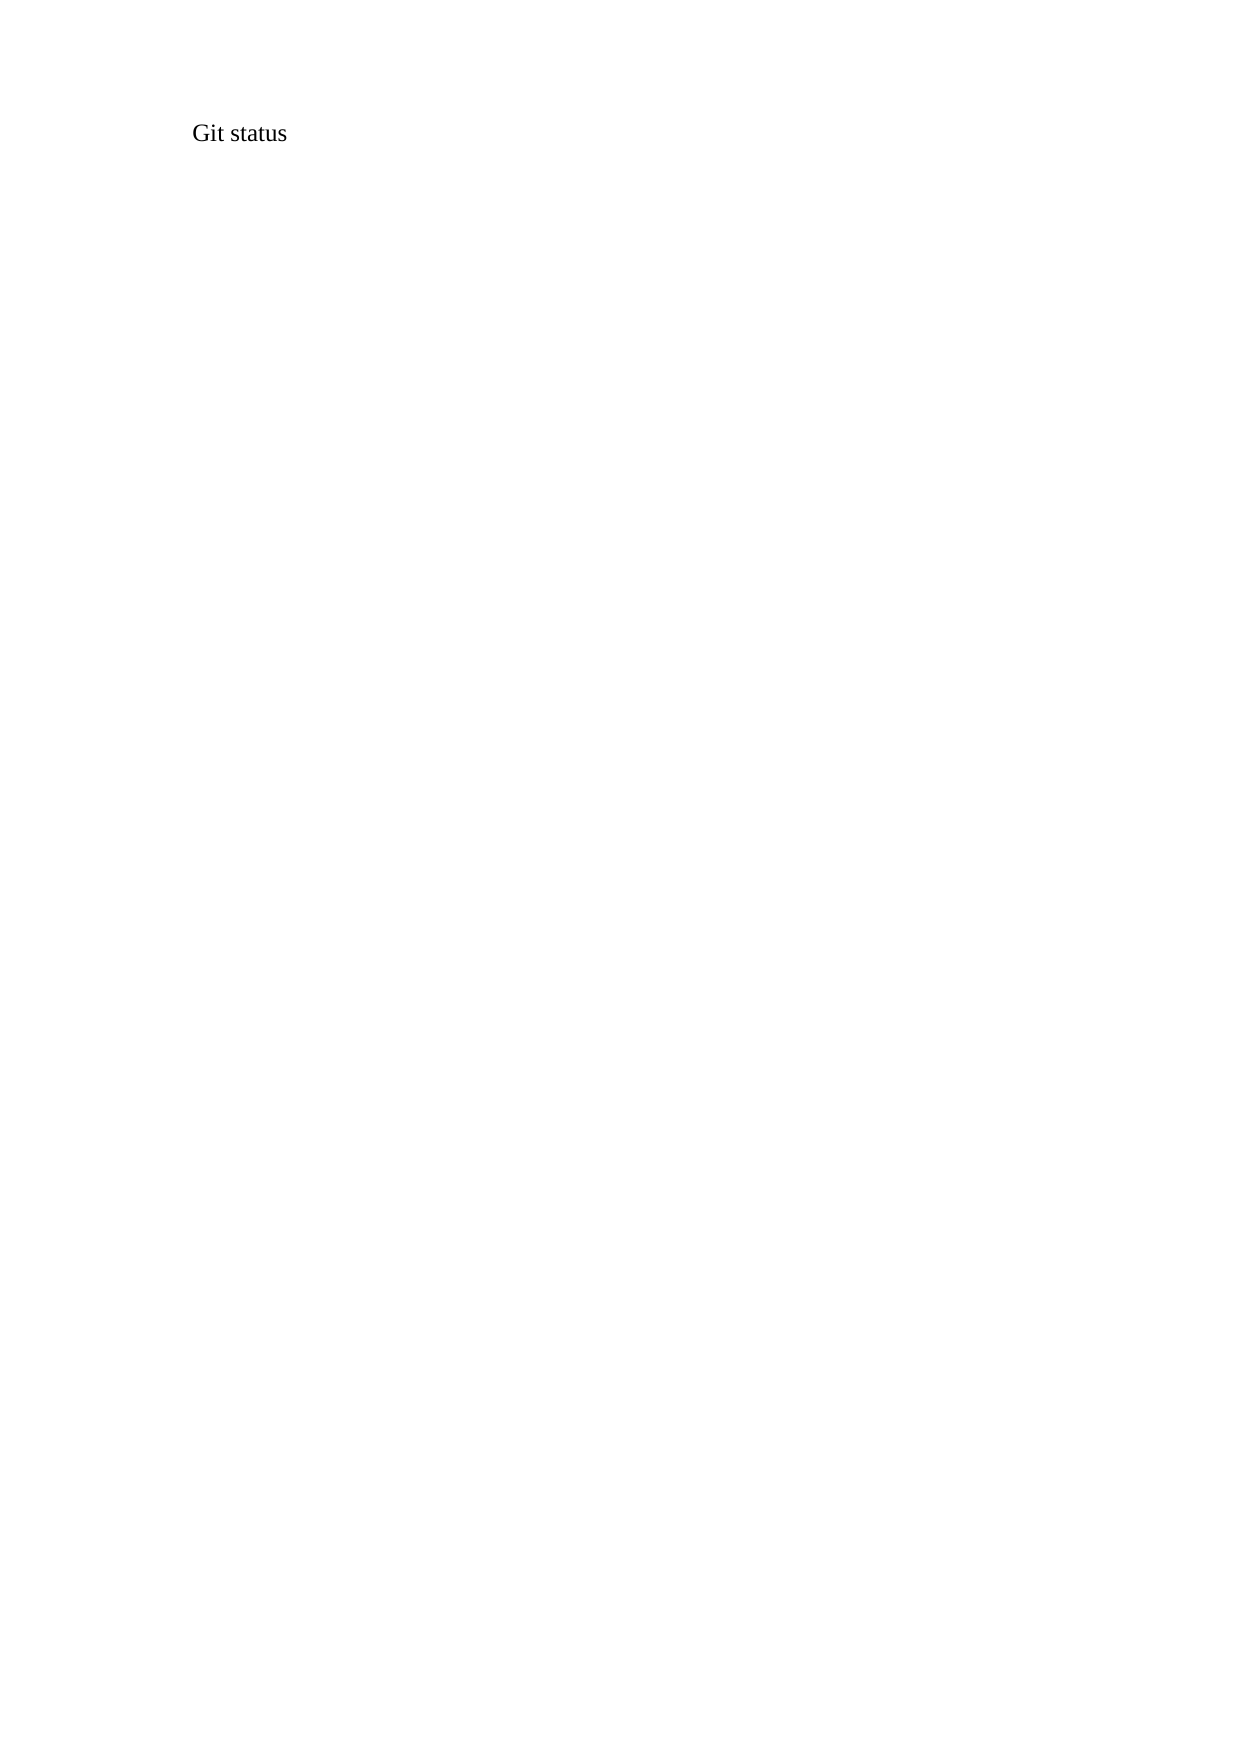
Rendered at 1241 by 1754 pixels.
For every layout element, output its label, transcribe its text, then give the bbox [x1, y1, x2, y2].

text Git status [118, 118, 1122, 147]
